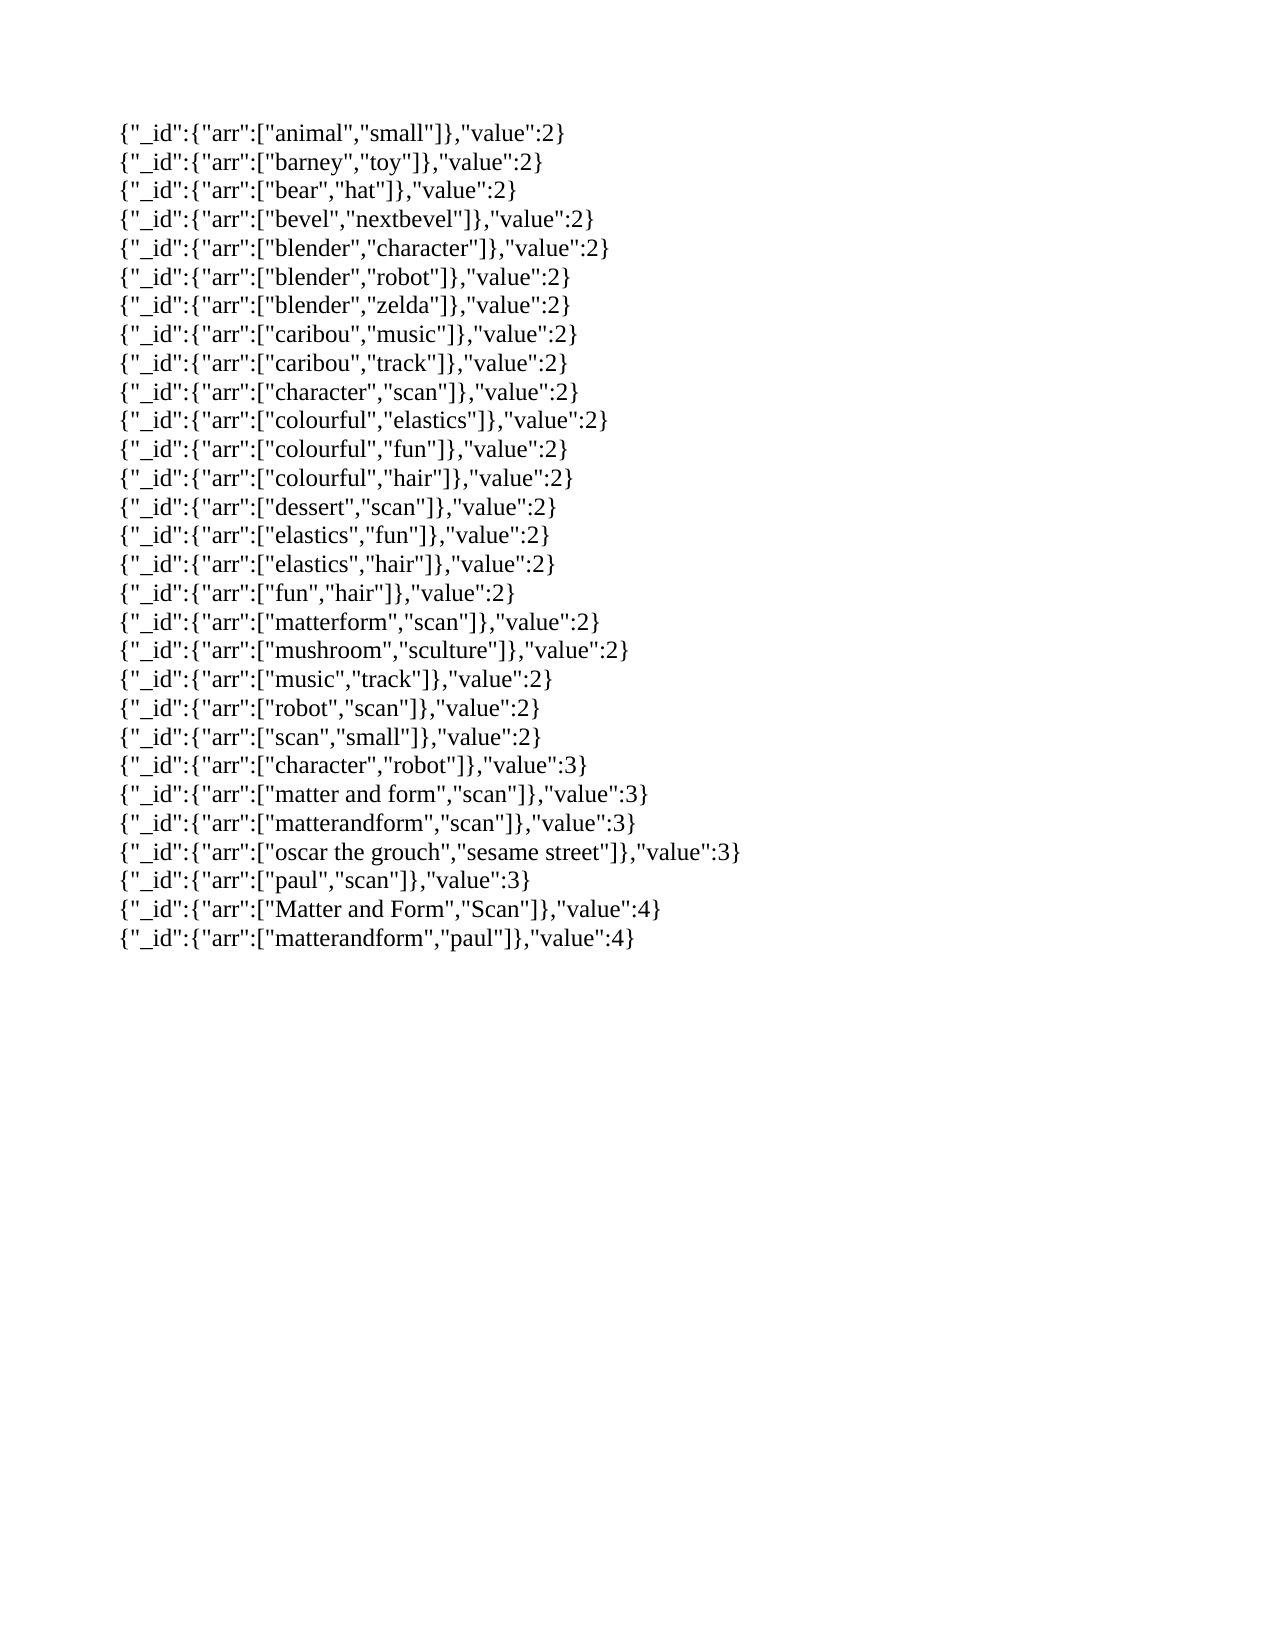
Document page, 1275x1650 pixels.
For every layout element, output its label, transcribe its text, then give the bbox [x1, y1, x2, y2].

text {"_id":{"arr":["character","scan"]},"value":2} [118, 377, 1157, 406]
text {"_id":{"arr":["character","robot"]},"value":3} [118, 751, 1157, 779]
text {"_id":{"arr":["caribou","music"]},"value":2} [118, 319, 1157, 348]
text {"_id":{"arr":["blender","zelda"]},"value":2} [118, 291, 1157, 319]
text {"_id":{"arr":["fun","hair"]},"value":2} [118, 578, 1157, 607]
text {"_id":{"arr":["caribou","track"]},"value":2} [118, 348, 1157, 377]
text {"_id":{"arr":["paul","scan"]},"value":3} [118, 866, 1157, 894]
text {"_id":{"arr":["elastics","fun"]},"value":2} [118, 521, 1157, 549]
text {"_id":{"arr":["colourful","elastics"]},"value":2} [118, 406, 1157, 434]
text {"_id":{"arr":["Matter and Form","Scan"]},"value":4} [118, 894, 1157, 923]
text {"_id":{"arr":["colourful","fun"]},"value":2} [118, 434, 1157, 463]
text {"_id":{"arr":["matterandform","paul"]},"value":4} [118, 923, 1157, 952]
text {"_id":{"arr":["music","track"]},"value":2} [118, 664, 1157, 693]
text {"_id":{"arr":["oscar the grouch","sesame street"]},"value":3} [118, 837, 1157, 866]
text {"_id":{"arr":["bear","hat"]},"value":2} [118, 176, 1157, 204]
text {"_id":{"arr":["matterandform","scan"]},"value":3} [118, 808, 1157, 837]
text {"_id":{"arr":["robot","scan"]},"value":2} [118, 693, 1157, 722]
text {"_id":{"arr":["scan","small"]},"value":2} [118, 722, 1157, 751]
text {"_id":{"arr":["animal","small"]},"value":2} [118, 118, 1157, 147]
text {"_id":{"arr":["matterform","scan"]},"value":2} [118, 607, 1157, 636]
text {"_id":{"arr":["blender","robot"]},"value":2} [118, 262, 1157, 291]
text {"_id":{"arr":["colourful","hair"]},"value":2} [118, 463, 1157, 492]
text {"_id":{"arr":["barney","toy"]},"value":2} [118, 147, 1157, 176]
text {"_id":{"arr":["elastics","hair"]},"value":2} [118, 549, 1157, 578]
text {"_id":{"arr":["dessert","scan"]},"value":2} [118, 492, 1157, 521]
text {"_id":{"arr":["blender","character"]},"value":2} [118, 233, 1157, 262]
text {"_id":{"arr":["bevel","nextbevel"]},"value":2} [118, 204, 1157, 233]
text {"_id":{"arr":["matter and form","scan"]},"value":3} [118, 779, 1157, 808]
text {"_id":{"arr":["mushroom","sculture"]},"value":2} [118, 636, 1157, 664]
